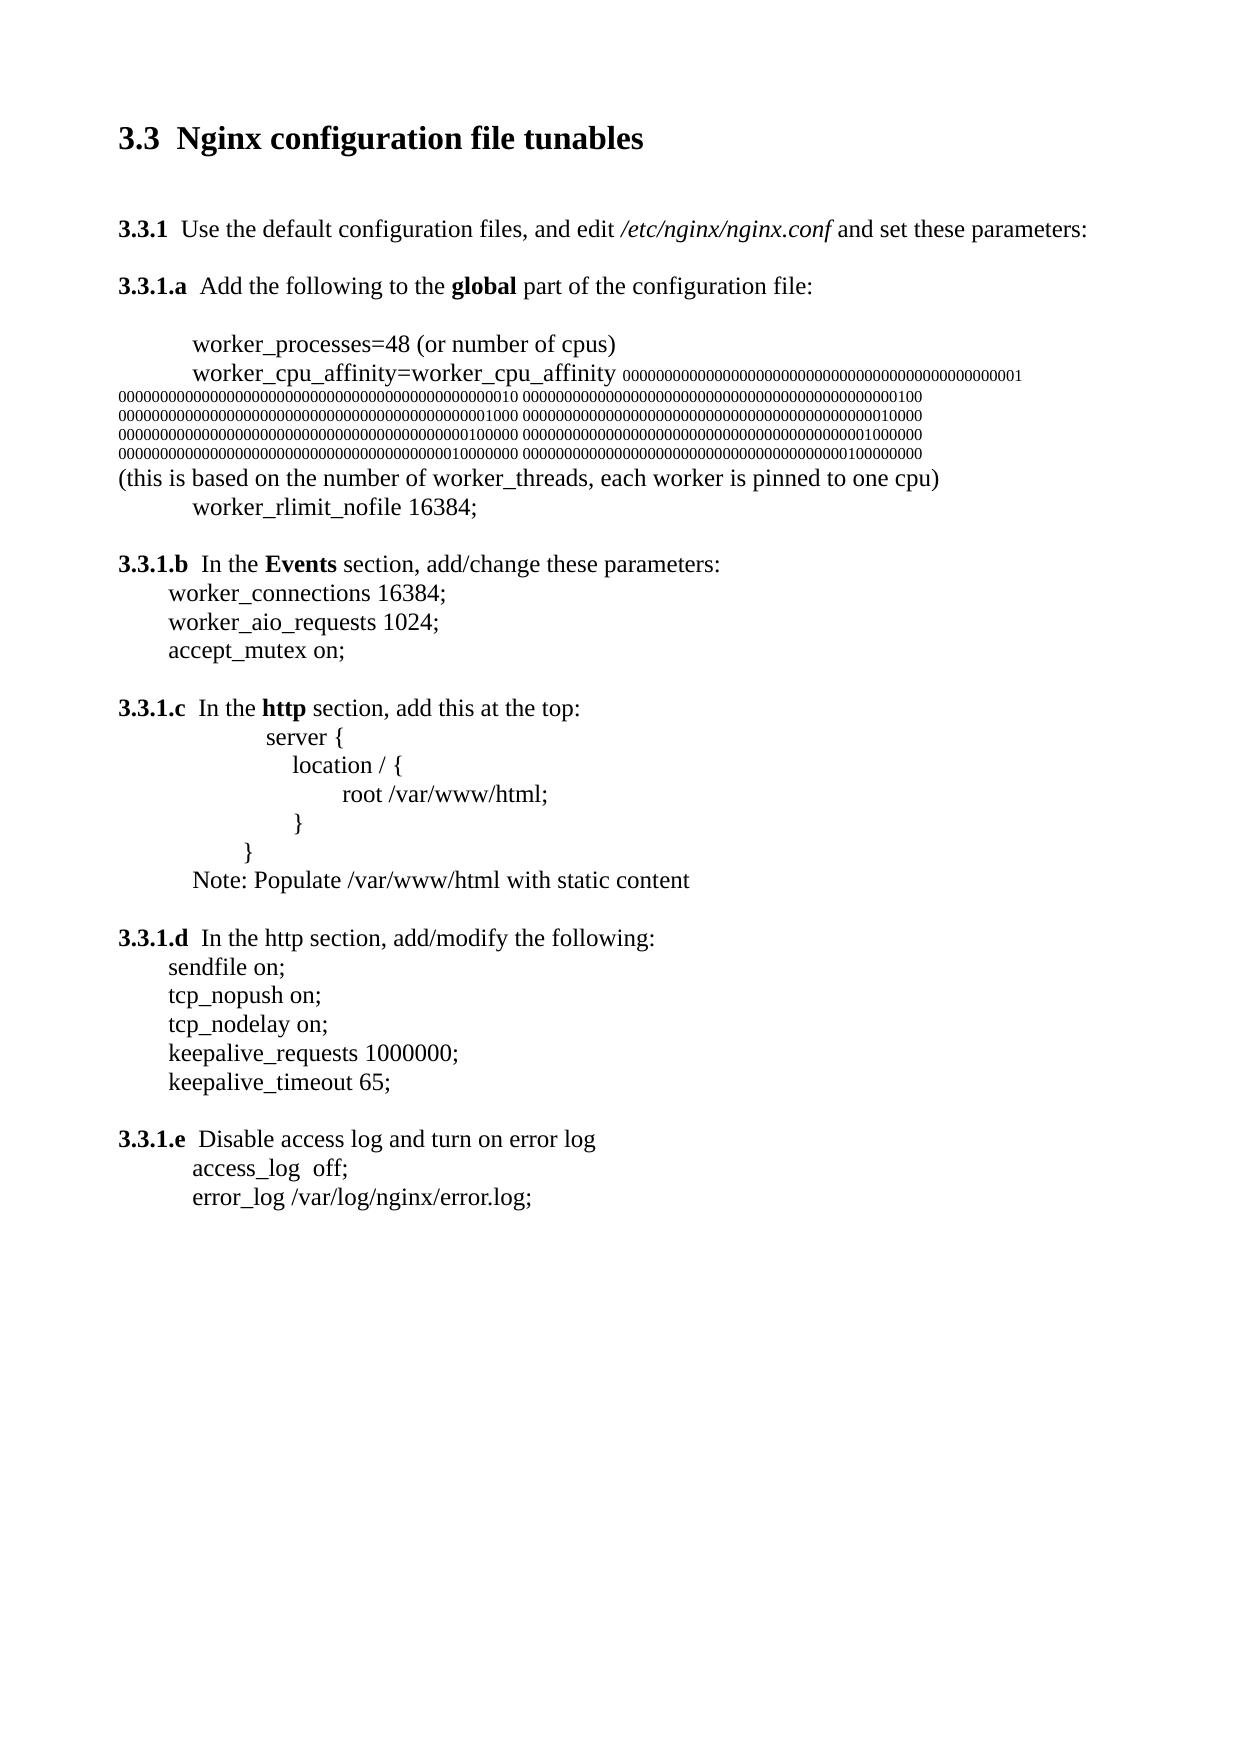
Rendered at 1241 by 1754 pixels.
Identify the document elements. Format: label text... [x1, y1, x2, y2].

text tcp_nodelay on; [118, 1009, 1122, 1038]
text 3.3.1.c In the http section, add this at the top: [118, 693, 1122, 722]
text worker_connections 16384; [118, 578, 1122, 607]
text keepalive_requests 1000000; [118, 1038, 1122, 1067]
text 3.3 Nginx configuration file tunables [118, 118, 1122, 156]
text 3.3.1.e Disable access log and turn on error log [118, 1124, 1122, 1153]
text worker_processes=48 (or number of cpus) [118, 329, 1122, 358]
text (this is based on the number of worker_threads, each worker is pinned to one cpu) [118, 463, 1122, 492]
text } [192, 837, 1122, 866]
text server { [192, 722, 1122, 751]
text accept_mutex on; [118, 636, 1122, 664]
text 3.3.1 Use the default configuration files, and edit /etc/nginx/nginx.conf and set these parameters: [118, 214, 1122, 243]
text 3.3.1.b In the Events section, add/change these parameters: [118, 549, 1122, 578]
text 3.3.1.a Add the following to the global part of the configuration file: [118, 271, 1122, 300]
text Note: Populate /var/www/html with static content [118, 866, 1122, 894]
text worker_rlimit_nofile 16384; [118, 492, 1122, 521]
text worker_aio_requests 1024; [118, 607, 1122, 636]
text access_log off; [118, 1153, 1122, 1182]
text keepalive_timeout 65; [118, 1067, 1122, 1096]
text sendfile on; [118, 952, 1122, 981]
text location / { [192, 751, 1122, 779]
text error_log /var/log/nginx/error.log; [118, 1182, 1122, 1211]
text 3.3.1.d In the http section, add/modify the following: [118, 923, 1122, 952]
text tcp_nopush on; [118, 981, 1122, 1009]
text worker_cpu_affinity=worker_cpu_affinity 000000000000000000000000000000000000000000000001 000000000000000000000000000000000000000000000010 000000000000000000000000000000000000000000000100 000000000000000000000000000000000000000000001000 000000000000000000000000000000000000000000010000 000000000000000000000000000000000000000000100000 000000000000000000000000000000000000000001000000 000000000000000000000000000000000000000010000000 000000000000000000000000000000000000000100000000 [118, 358, 1122, 463]
text } [192, 808, 1122, 837]
text root /var/www/html; [192, 779, 1122, 808]
